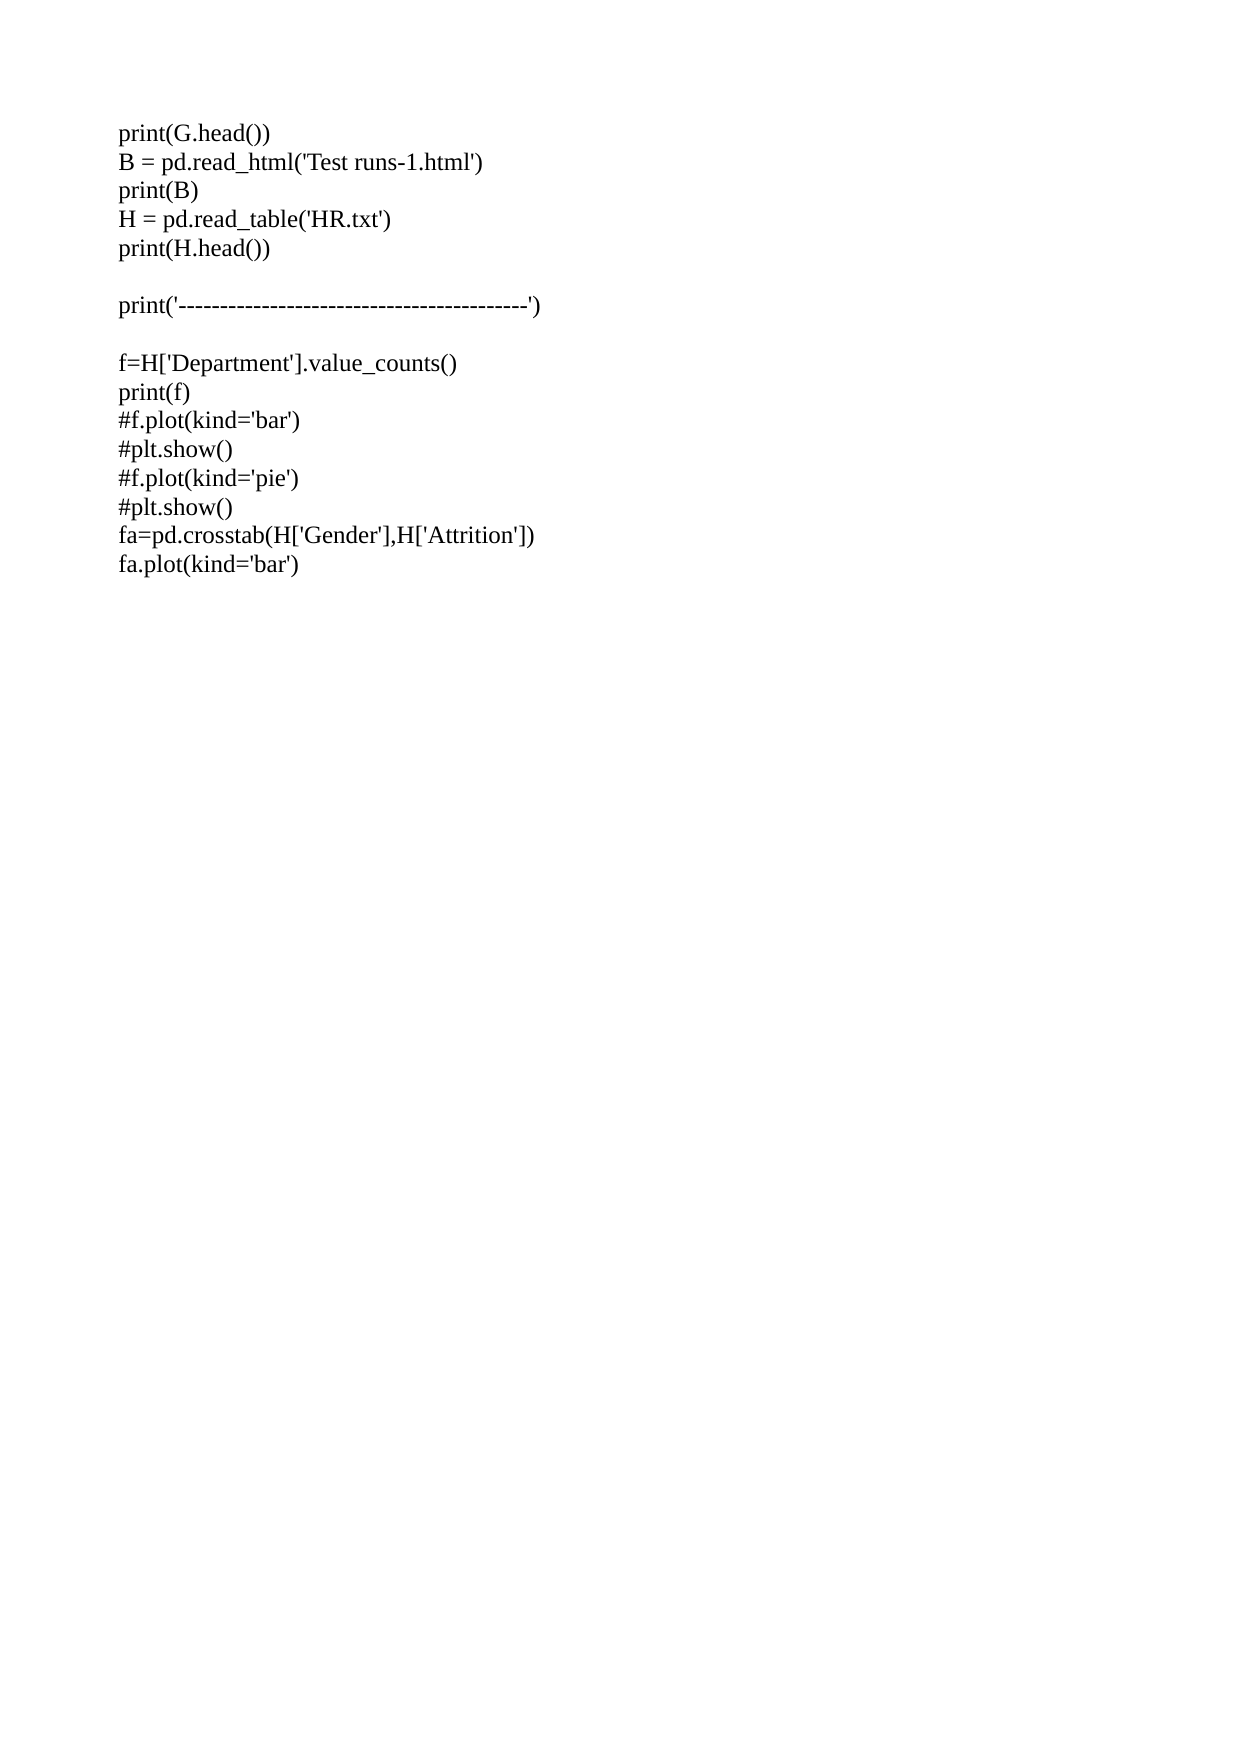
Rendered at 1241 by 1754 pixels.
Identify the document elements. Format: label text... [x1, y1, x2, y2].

text fa.plot(kind='bar') [118, 549, 1122, 578]
text print(f) [118, 377, 1122, 406]
text print(H.head()) [118, 233, 1122, 262]
text B = pd.read_html('Test runs-1.html') [118, 147, 1122, 176]
text print(B) [118, 176, 1122, 204]
text print(G.head()) [118, 118, 1122, 147]
text #plt.show() [118, 492, 1122, 521]
text H = pd.read_table('HR.txt') [118, 204, 1122, 233]
text f=H['Department'].value_counts() [118, 348, 1122, 377]
text #f.plot(kind='pie') [118, 463, 1122, 492]
text #plt.show() [118, 434, 1122, 463]
text print('------------------------------------------') [118, 291, 1122, 319]
text fa=pd.crosstab(H['Gender'],H['Attrition']) [118, 521, 1122, 549]
text #f.plot(kind='bar') [118, 406, 1122, 434]
